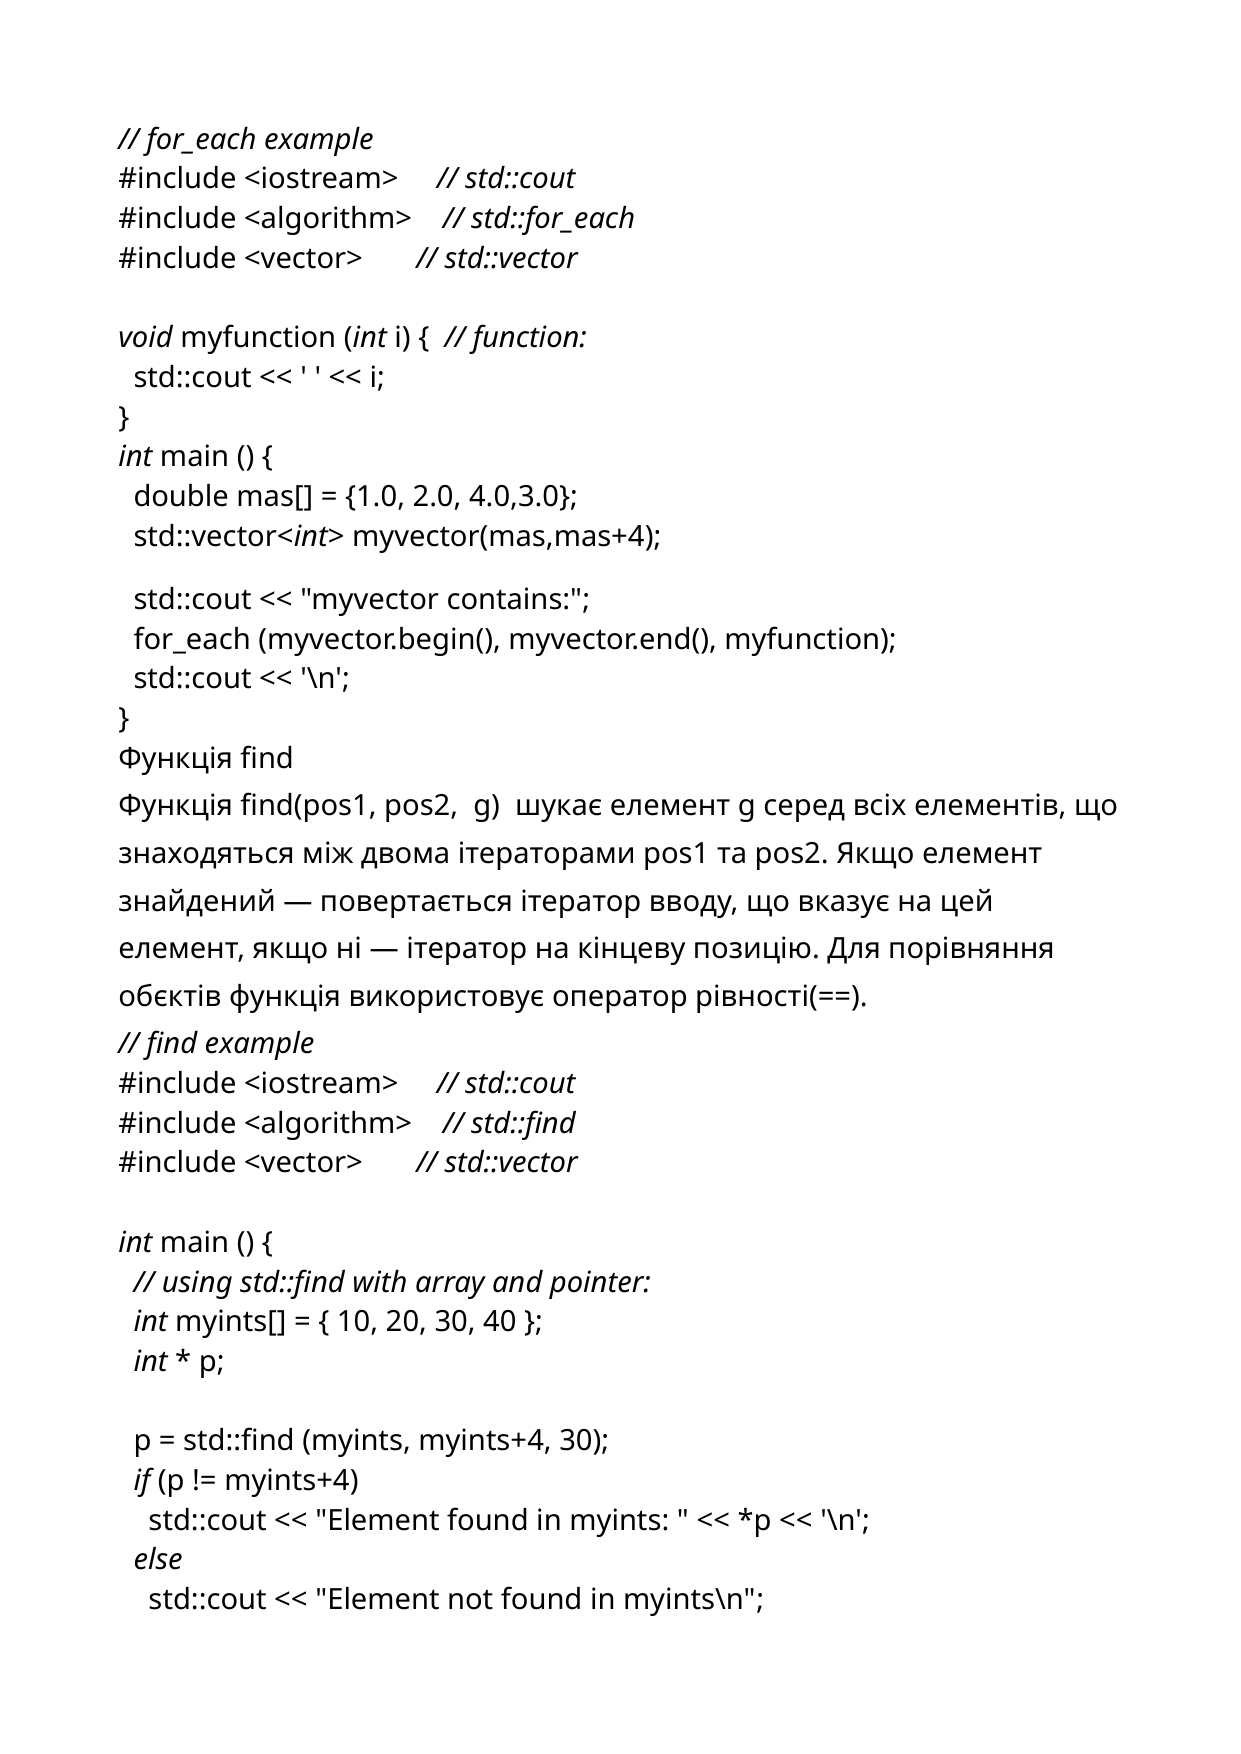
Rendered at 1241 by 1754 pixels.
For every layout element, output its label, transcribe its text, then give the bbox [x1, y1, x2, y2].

text #include <iostream> // std::cout [118, 1062, 1122, 1102]
text std::cout << '\n'; [118, 658, 1122, 697]
text else [118, 1539, 1122, 1578]
text #include <vector> // std::vector [118, 237, 1122, 277]
text #include <algorithm> // std::for_each [118, 197, 1122, 237]
text int myints[] = { 10, 20, 30, 40 }; [118, 1301, 1122, 1340]
text void myfunction (int i) { // function: [118, 317, 1122, 356]
text Функція find [118, 737, 1122, 777]
text #include <iostream> // std::cout [118, 158, 1122, 197]
text // for_each example [118, 118, 1122, 158]
text std::cout << "Element not found in myints\n"; [118, 1578, 1122, 1618]
text for_each (myvector.begin(), myvector.end(), myfunction); [118, 618, 1122, 658]
text p = std::find (myints, myints+4, 30); [118, 1419, 1122, 1459]
text // using std::find with array and pointer: [118, 1261, 1122, 1301]
text std::cout << "Element found in myints: " << *p << '\n'; [118, 1499, 1122, 1539]
text #include <vector> // std::vector [118, 1142, 1122, 1181]
text std::vector<int> myvector(mas,mas+4); [118, 515, 1122, 555]
text std::cout << ' ' << i; [118, 356, 1122, 396]
text int main () { [118, 1221, 1122, 1261]
text int main () { [118, 436, 1122, 475]
text double mas[] = {1.0, 2.0, 4.0,3.0}; [118, 475, 1122, 515]
text if (p != myints+4) [118, 1459, 1122, 1499]
text Функція find(pos1, pos2, g) шукає елемент g серед всіх елементів, що знаходяться між двома ітераторами pos1 та pos2. Якщо елемент знайдений — повертається ітератор вводу, що вказує на цей елемент, якщо ні — ітератор на кінцеву позицію. Для порівняння обєктів функція використовує оператор рівності(==). [118, 785, 1122, 1015]
text } [118, 396, 1122, 436]
text } [118, 697, 1122, 737]
text #include <algorithm> // std::find [118, 1102, 1122, 1142]
text std::cout << "myvector contains:"; [118, 578, 1122, 618]
text int * p; [118, 1340, 1122, 1380]
text // find example [118, 1023, 1122, 1062]
